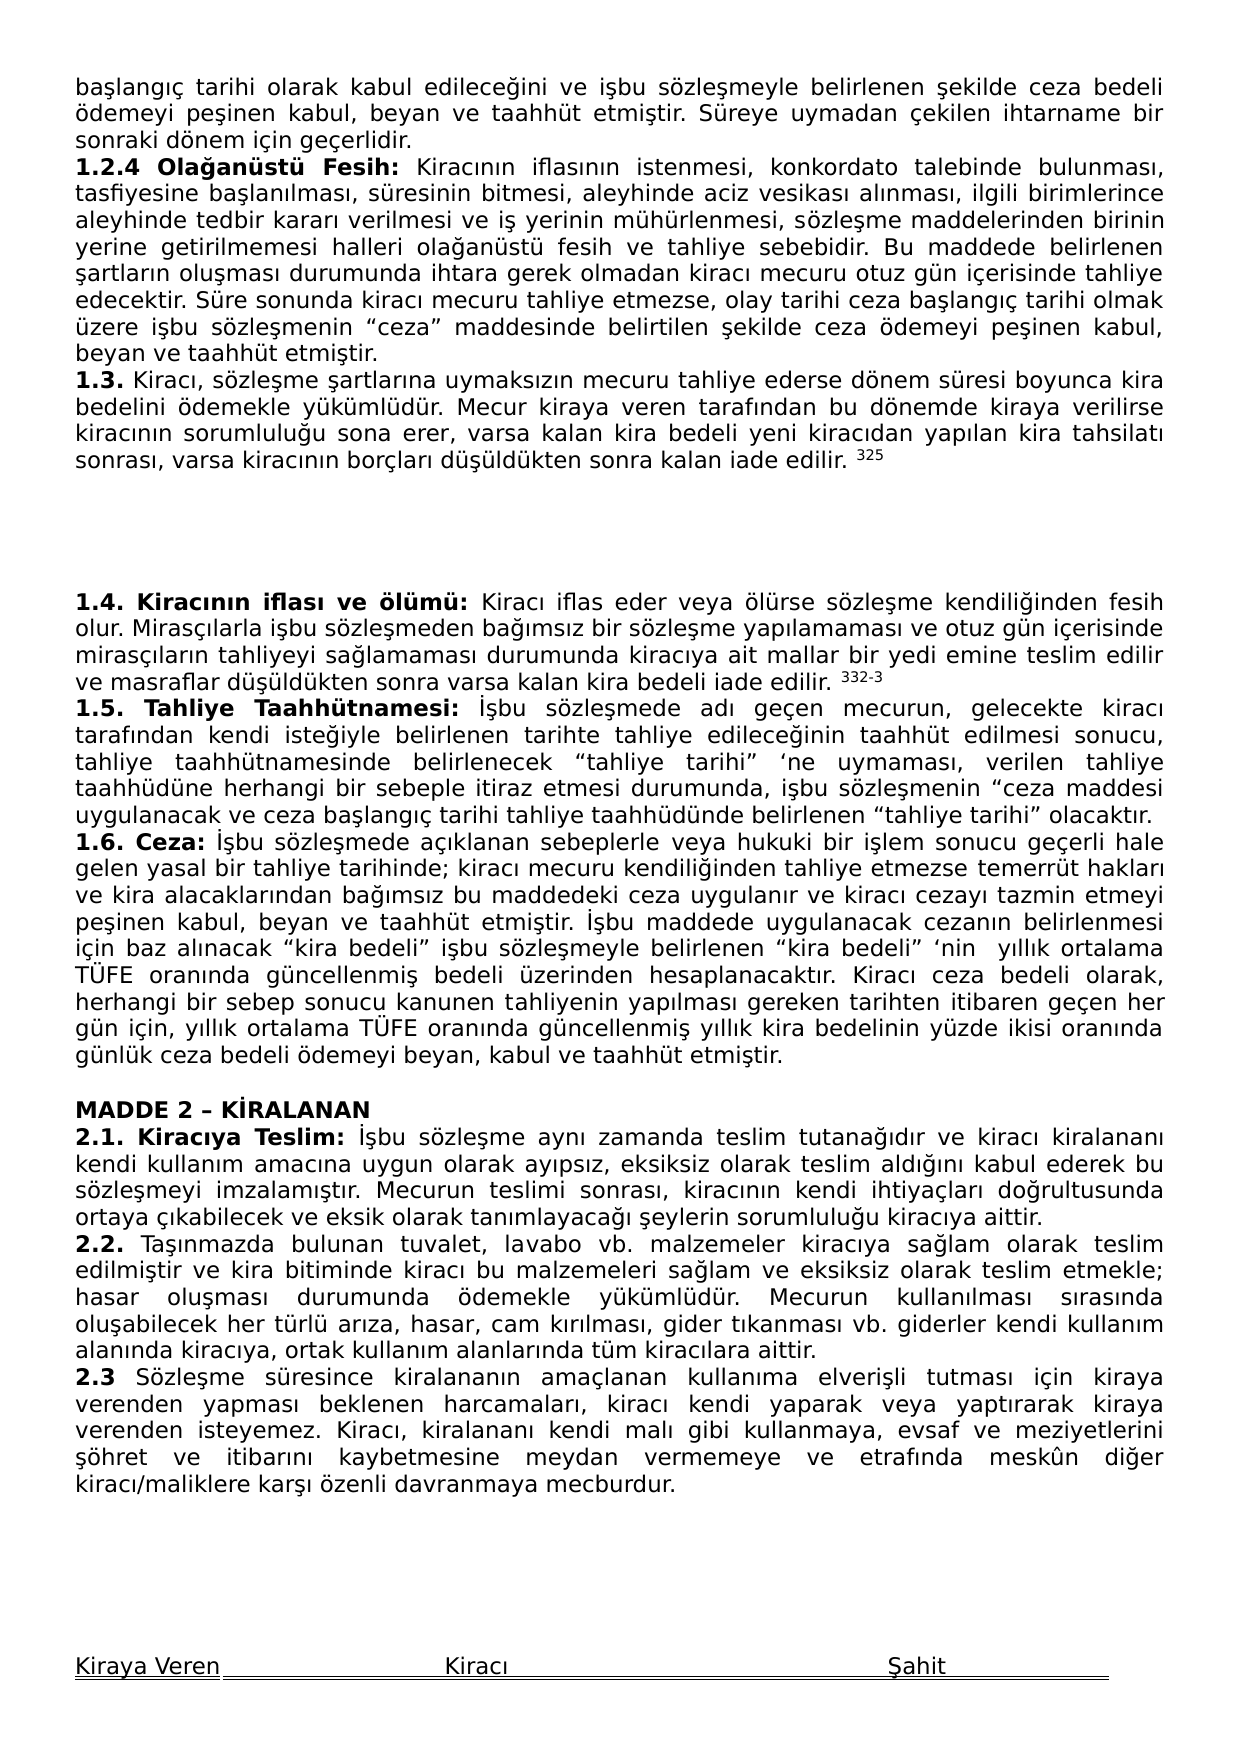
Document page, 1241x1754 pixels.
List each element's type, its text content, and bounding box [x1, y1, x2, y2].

text 2.3 Sözleşme süresince kiralananın amaçlanan kullanıma elverişli tutması için kiraya verenden yapması beklenen harcamaları, kiracı kendi yaparak veya yaptırarak kiraya verenden isteyemez. Kiracı, kiralananı kendi malı gibi kullanmaya, evsaf ve meziyetlerini şöhret ve itibarını kaybetmesine meydan vermemeye ve etrafında meskûn diğer kiracı/maliklere karşı özenli davranmaya mecburdur. [75, 1364, 1165, 1497]
text 1.2.4 Olağanüstü Fesih: Kiracının iflasının istenmesi, konkordato talebinde bulunması, tasfiyesine başlanılması, süresinin bitmesi, aleyhinde aciz vesikası alınması, ilgili birimlerince aleyhinde tedbir kararı verilmesi ve iş yerinin mühürlenmesi, sözleşme maddelerinden birinin yerine getirilmemesi halleri olağanüstü fesih ve tahliye sebebidir. Bu maddede belirlenen şartların oluşması durumunda ihtara gerek olmadan kiracı mecuru otuz gün içerisinde tahliye edecektir. Süre sonunda kiracı mecuru tahliye etmezse, olay tarihi ceza başlangıç tarihi olmak üzere işbu sözleşmenin “ceza” maddesinde belirtilen şekilde ceza ödemeyi peşinen kabul, beyan ve taahhüt etmiştir. [75, 154, 1165, 367]
text 2.2. Taşınmazda bulunan tuvalet, lavabo vb. malzemeler kiracıya sağlam olarak teslim edilmiştir ve kira bitiminde kiracı bu malzemeleri sağlam ve eksiksiz olarak teslim etmekle; hasar oluşması durumunda ödemekle yükümlüdür. Mecurun kullanılması sırasında oluşabilecek her türlü arıza, hasar, cam kırılması, gider tıkanması vb. giderler kendi kullanım alanında kiracıya, ortak kullanım alanlarında tüm kiracılara aittir. [75, 1231, 1165, 1364]
text 1.5. Tahliye Taahhütnamesi: İşbu sözleşmede adı geçen mecurun, gelecekte kiracı tarafından kendi isteğiyle belirlenen tarihte tahliye edileceğinin taahhüt edilmesi sonucu, tahliye taahhütnamesinde belirlenecek “tahliye tarihi” ‘ne uymaması, verilen tahliye taahhüdüne herhangi bir sebeple itiraz etmesi durumunda, işbu sözleşmenin “ceza maddesi uygulanacak ve ceza başlangıç tarihi tahliye taahhüdünde belirlenen “tahliye tarihi” olacaktır. [75, 695, 1165, 829]
text 1.4. Kiracının iflası ve ölümü: Kiracı iflas eder veya ölürse sözleşme kendiliğinden fesih olur. Mirasçılarla işbu sözleşmeden bağımsız bir sözleşme yapılamaması ve otuz gün içerisinde mirasçıların tahliyeyi sağlamaması durumunda kiracıya ait mallar bir yedi emine teslim edilir ve masraflar düşüldükten sonra varsa kalan kira bedeli iade edilir. 332-3 [75, 589, 1165, 695]
text MADDE 2 – KİRALANAN [75, 1097, 1165, 1124]
text 1.6. Ceza: İşbu sözleşmede açıklanan sebeplerle veya hukuki bir işlem sonucu geçerli hale gelen yasal bir tahliye tarihinde; kiracı mecuru kendiliğinden tahliye etmezse temerrüt hakları ve kira alacaklarından bağımsız bu maddedeki ceza uygulanır ve kiracı cezayı tazmin etmeyi peşinen kabul, beyan ve taahhüt etmiştir. İşbu maddede uygulanacak cezanın belirlenmesi için baz alınacak “kira bedeli” işbu sözleşmeyle belirlenen “kira bedeli” ‘nin yıllık ortalama TÜFE oranında güncellenmiş bedeli üzerinden hesaplanacaktır. Kiracı ceza bedeli olarak, herhangi bir sebep sonucu kanunen tahliyenin yapılması gereken tarihten itibaren geçen her gün için, yıllık ortalama TÜFE oranında güncellenmiş yıllık kira bedelinin yüzde ikisi oranında günlük ceza bedeli ödemeyi beyan, kabul ve taahhüt etmiştir. [75, 829, 1165, 1069]
text 1.3. Kiracı, sözleşme şartlarına uymaksızın mecuru tahliye ederse dönem süresi boyunca kira bedelini ödemekle yükümlüdür. Mecur kiraya veren tarafından bu dönemde kiraya verilirse kiracının sorumluluğu sona erer, varsa kalan kira bedeli yeni kiracıdan yapılan kira tahsilatı sonrası, varsa kiracının borçları düşüldükten sonra kalan iade edilir. 325 [75, 367, 1165, 474]
text başlangıç tarihi olarak kabul edileceğini ve işbu sözleşmeyle belirlenen şekilde ceza bedeli ödemeyi peşinen kabul, beyan ve taahhüt etmiştir. Süreye uymadan çekilen ihtarname bir sonraki dönem için geçerlidir. [75, 74, 1165, 154]
text 2.1. Kiracıya Teslim: İşbu sözleşme aynı zamanda teslim tutanağıdır ve kiracı kiralananı kendi kullanım amacına uygun olarak ayıpsız, eksiksiz olarak teslim aldığını kabul ederek bu sözleşmeyi imzalamıştır. Mecurun teslimi sonrası, kiracının kendi ihtiyaçları doğrultusunda ortaya çıkabilecek ve eksik olarak tanımlayacağı şeylerin sorumluluğu kiracıya aittir. [75, 1124, 1165, 1231]
